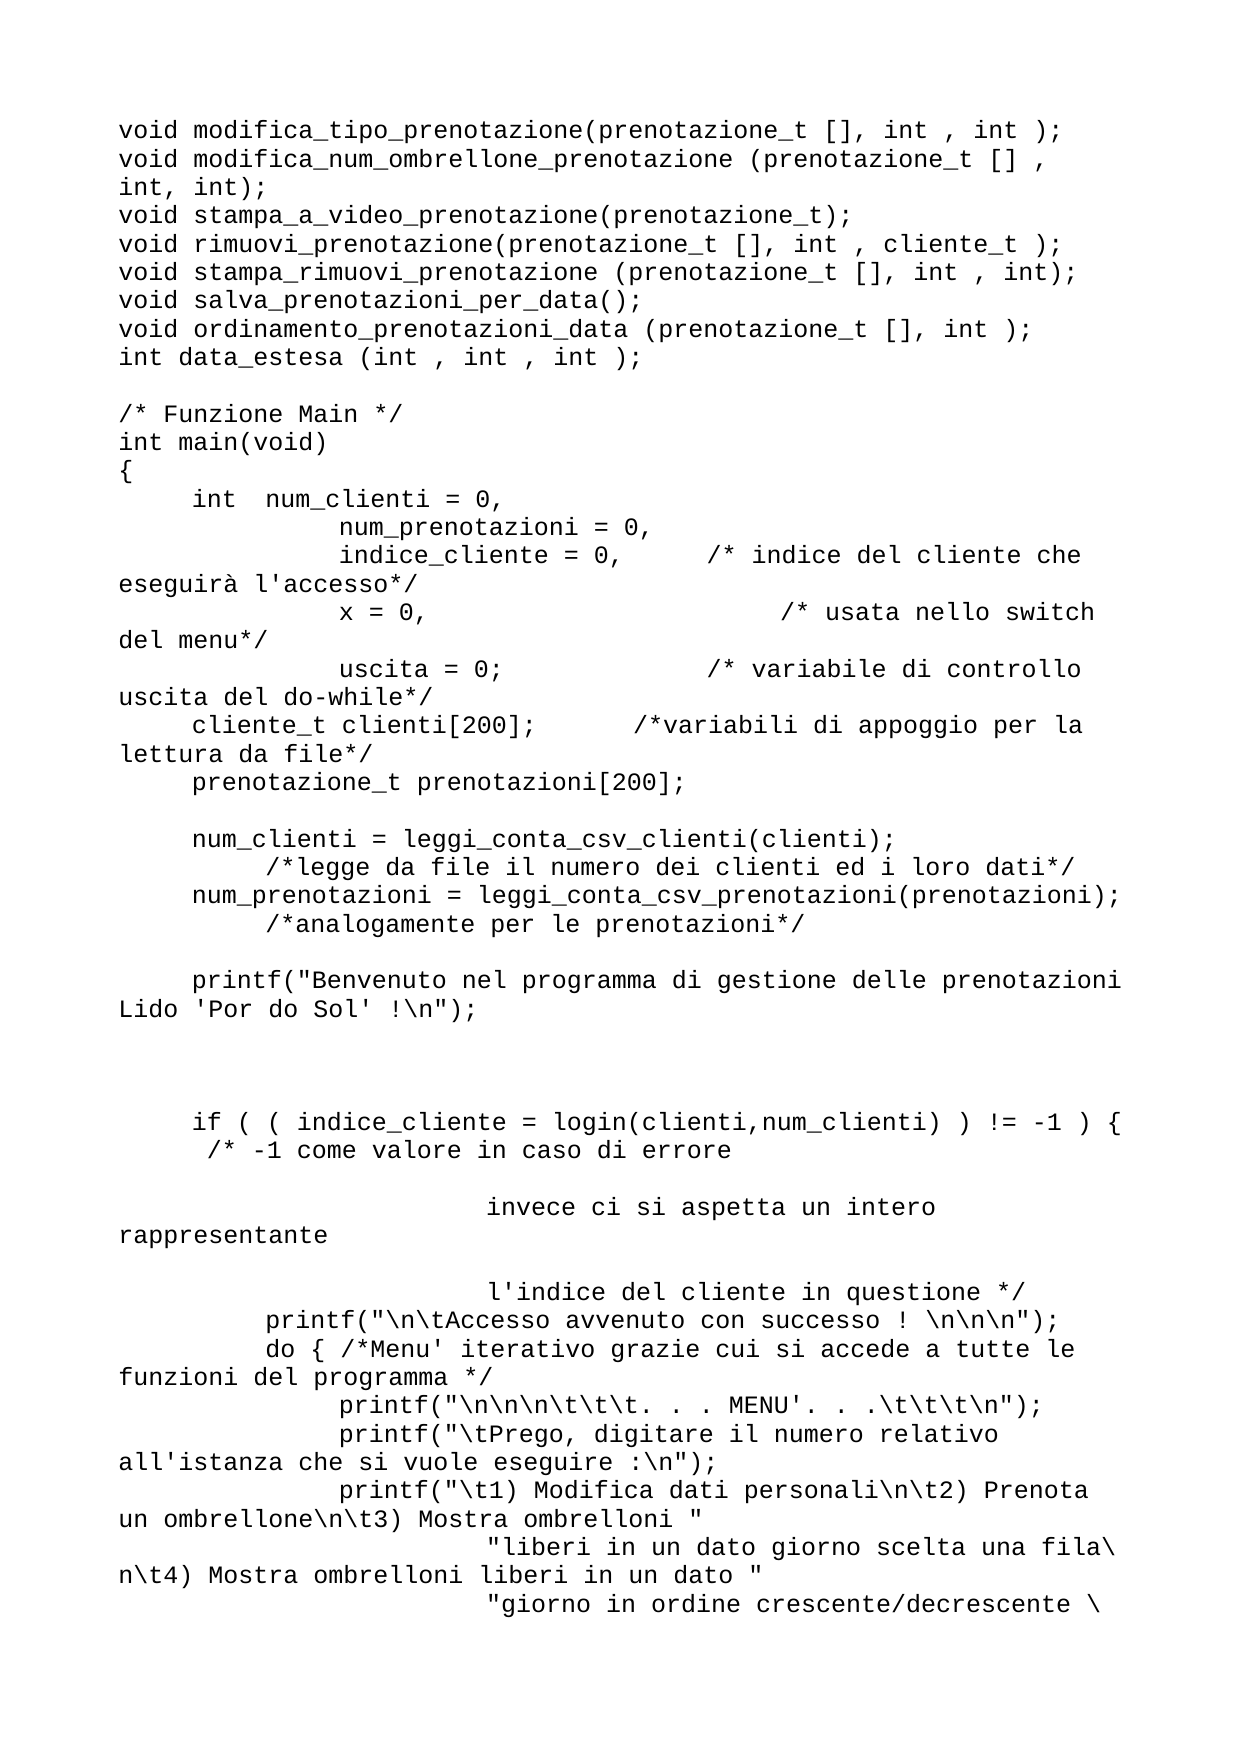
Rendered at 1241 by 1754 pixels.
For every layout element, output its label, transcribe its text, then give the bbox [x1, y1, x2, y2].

text void modifica_tipo_prenotazione(prenotazione_t [], int , int ); void modifica_num_ombrellone_prenotazione (prenotazione_t [] , int, int); void stampa_a_video_prenotazione(prenotazione_t); void rimuovi_prenotazione(prenotazione_t [], int , cliente_t ); void stampa_rimuovi_prenotazione (prenotazione_t [], int , int); void salva_prenotazioni_per_data(); void ordinamento_prenotazioni_data (prenotazione_t [], int ); int data_estesa (int , int , int ); /* Funzione Main */ int main(void) { int num_clienti = 0, num_prenotazioni = 0, indice_cliente = 0, /* indice del cliente che eseguirà l'accesso*/ x = 0, /* usata nello switch del menu*/ uscita = 0; /* variabile di controllo uscita del do-while*/ cliente_t clienti[200]; /*variabili di appoggio per la lettura da file*/ prenotazione_t prenotazioni[200]; num_clienti = leggi_conta_csv_clienti(clienti); /*legge da file il numero dei clienti ed i loro dati*/ num_prenotazioni = leggi_conta_csv_prenotazioni(prenotazioni); /*analogamente per le prenotazioni*/ printf("Benvenuto nel programma di gestione delle prenotazioni Lido 'Por do Sol' !\n"); if ( ( indice_cliente = login(clienti,num_clienti) ) != -1 ) { /* -1 come valore in caso di errore invece ci si aspetta un intero rappresentante l'indice del cliente in questione */ printf("\n\tAccesso avvenuto con successo ! \n\n\n"); do { /*Menu' iterativo grazie cui si accede a tutte le funzioni del programma */ printf("\n\n\n\t\t\t. . . MENU'. . .\t\t\t\n"); printf("\tPrego, digitare il numero relativo all'istanza che si vuole eseguire :\n"); printf("\t1) Modifica dati personali\n\t2) Prenota un ombrellone\n\t3) Mostra ombrelloni " "liberi in un dato giorno scelta una fila\n\t4) Mostra ombrelloni liberi in un dato " "giorno in ordine crescente/decrescente \ [118, 118, 1122, 1620]
